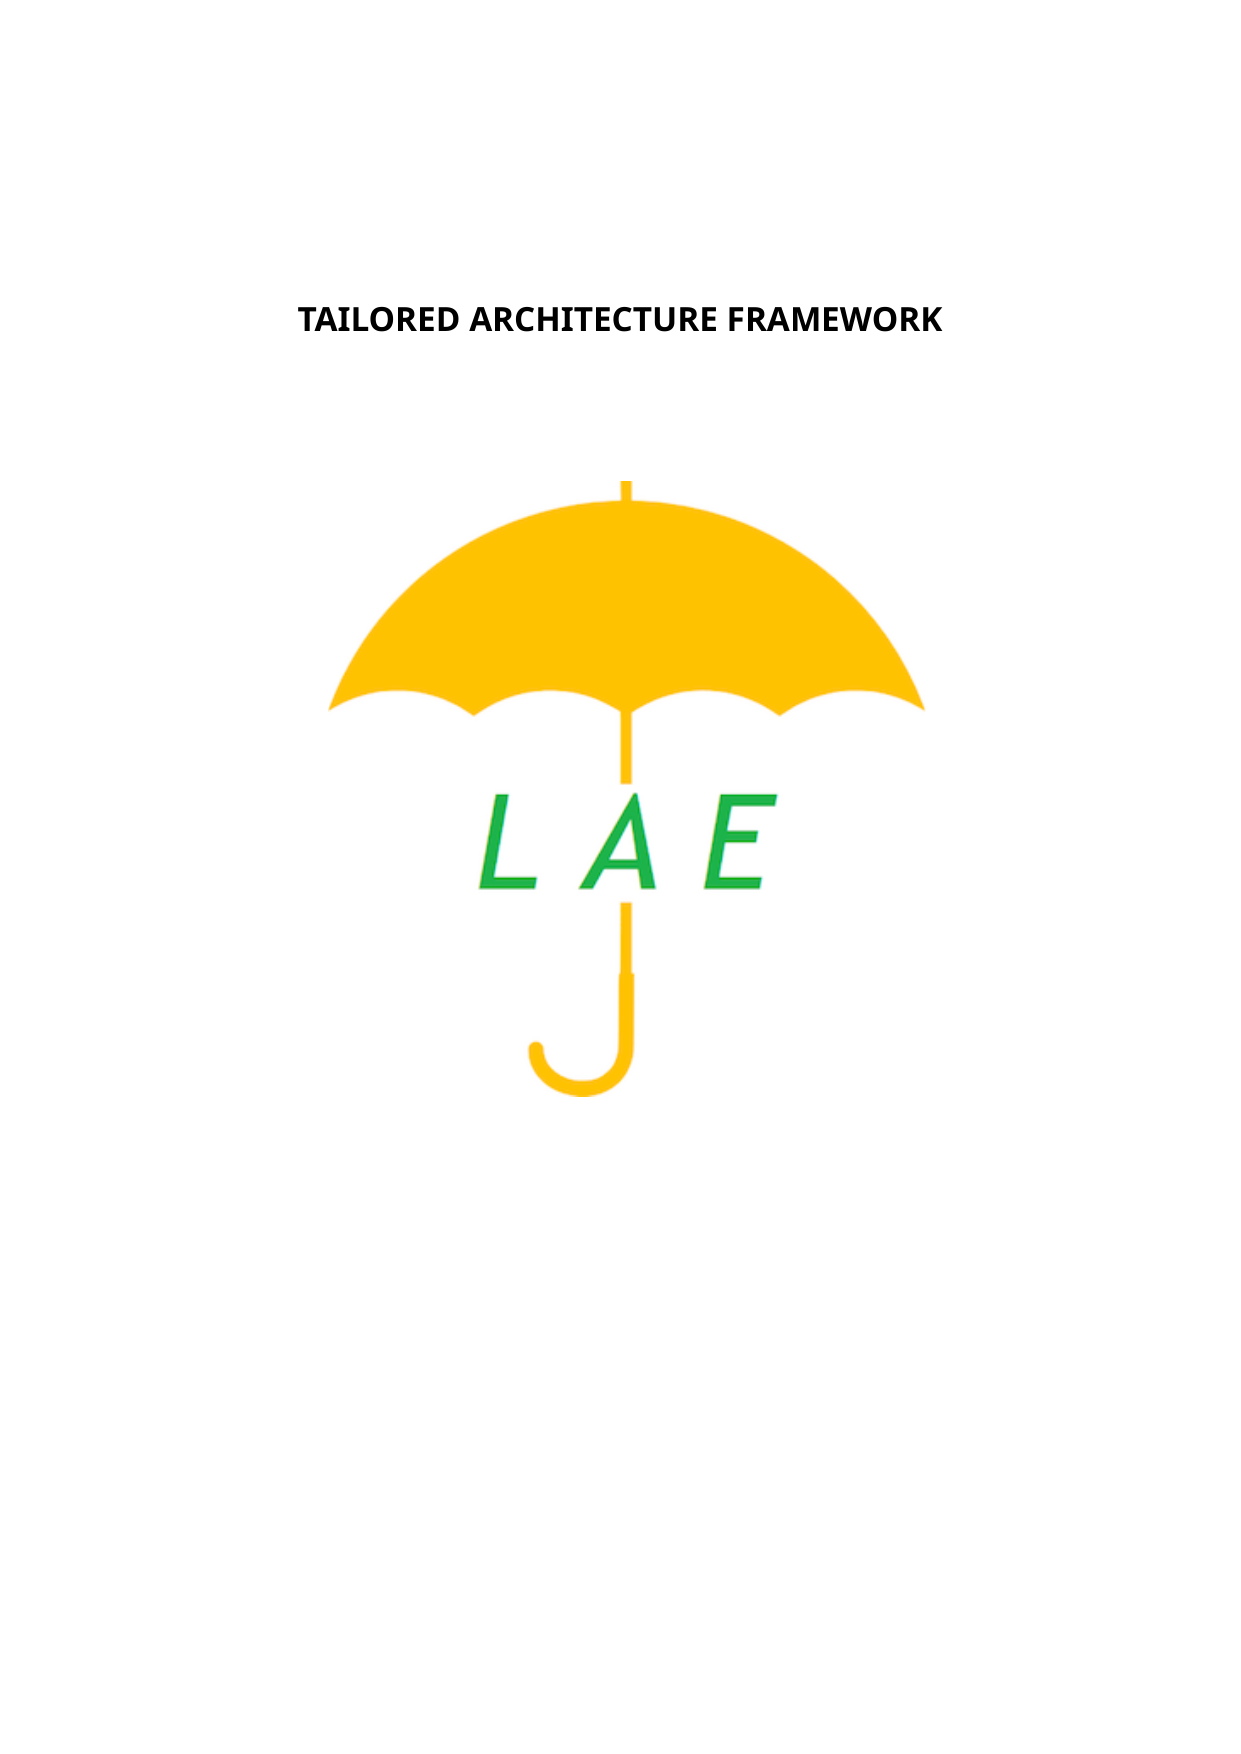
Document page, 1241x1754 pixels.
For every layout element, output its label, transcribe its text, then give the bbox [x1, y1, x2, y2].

title TAILORED ARCHITECTURE FRAMEWORK [118, 296, 1122, 342]
picture [328, 481, 926, 1097]
